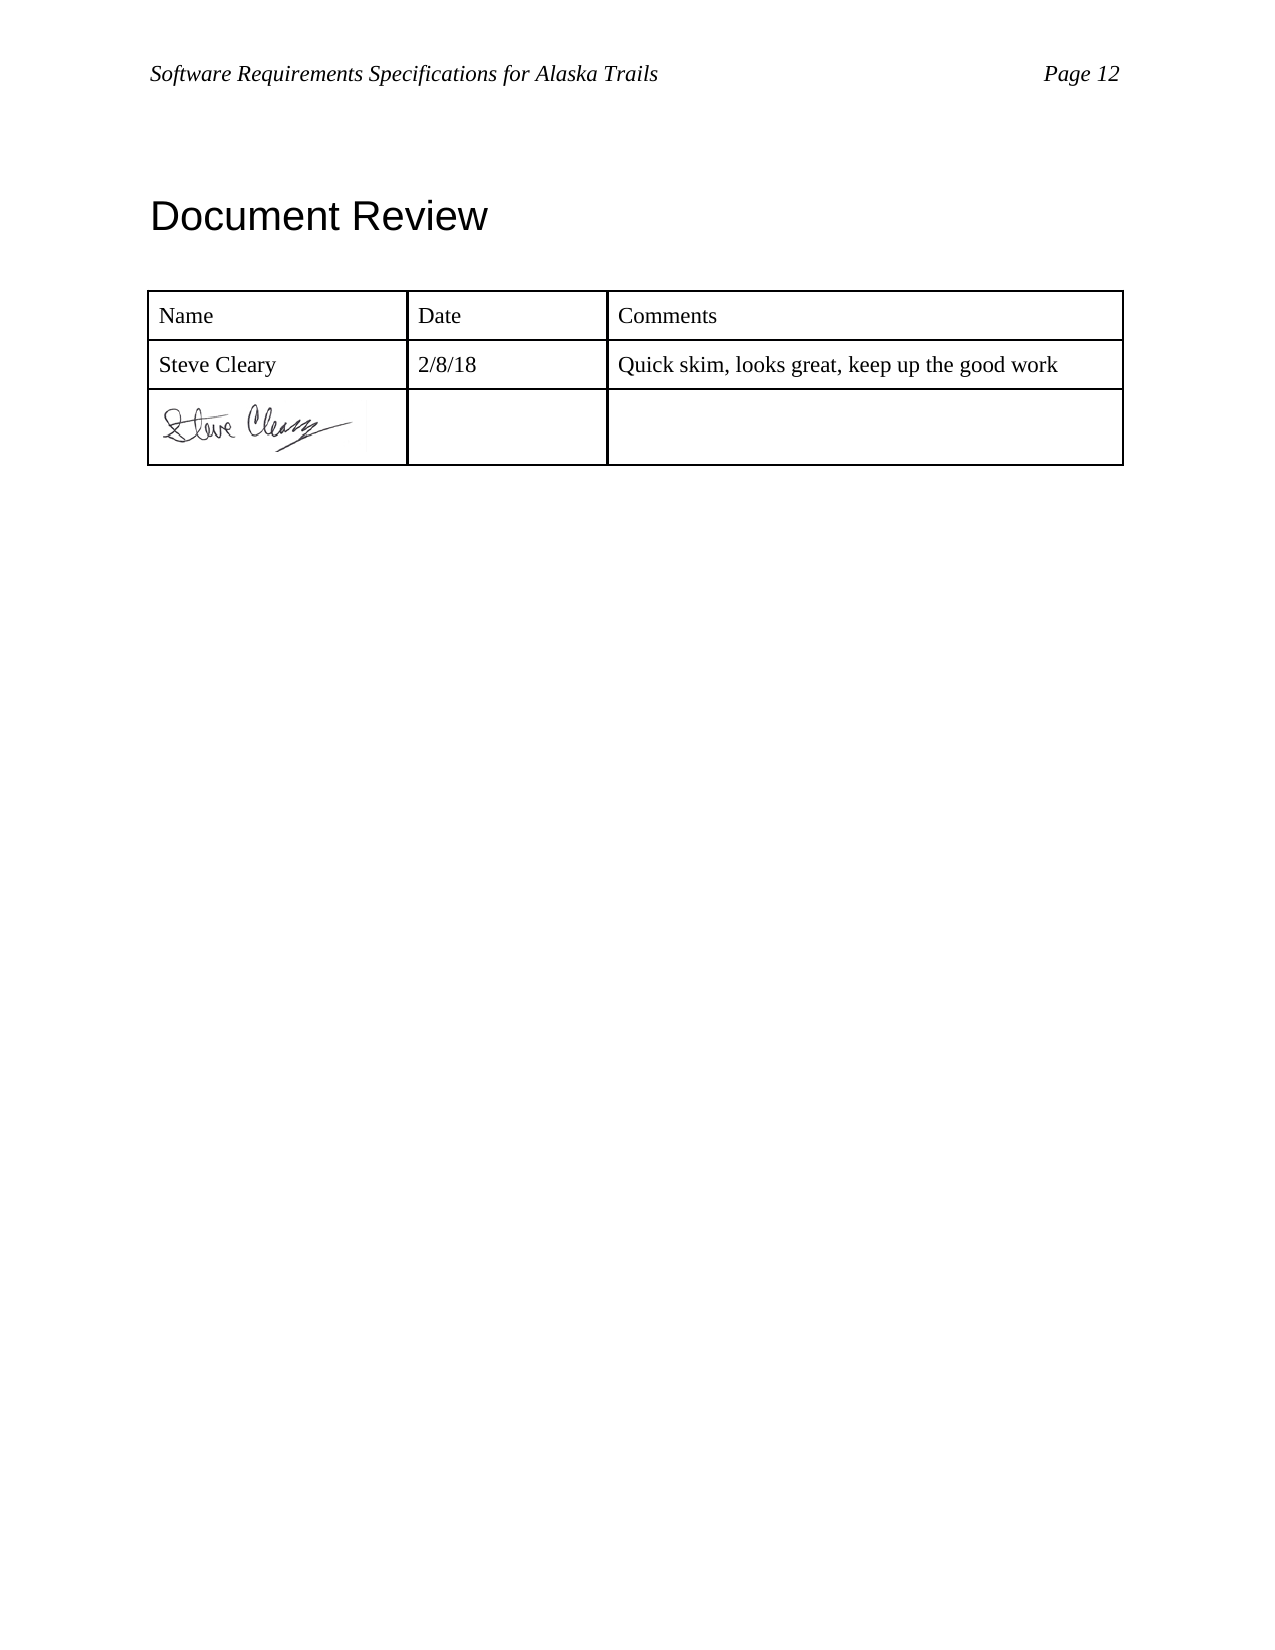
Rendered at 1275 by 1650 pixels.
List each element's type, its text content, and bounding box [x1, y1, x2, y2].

subtitle Document Review [150, 192, 1125, 239]
table_cell [149, 390, 406, 464]
table_cell [409, 390, 606, 464]
table_cell [609, 390, 1122, 464]
table_header Comments [609, 292, 1122, 339]
table_header Name [149, 292, 406, 339]
table_cell Quick skim, looks great, keep up the good work [609, 341, 1122, 388]
table_cell Steve Cleary [149, 341, 406, 388]
table_cell 2/8/18 [409, 341, 606, 388]
picture [158, 400, 367, 454]
table_header Date [409, 292, 606, 339]
